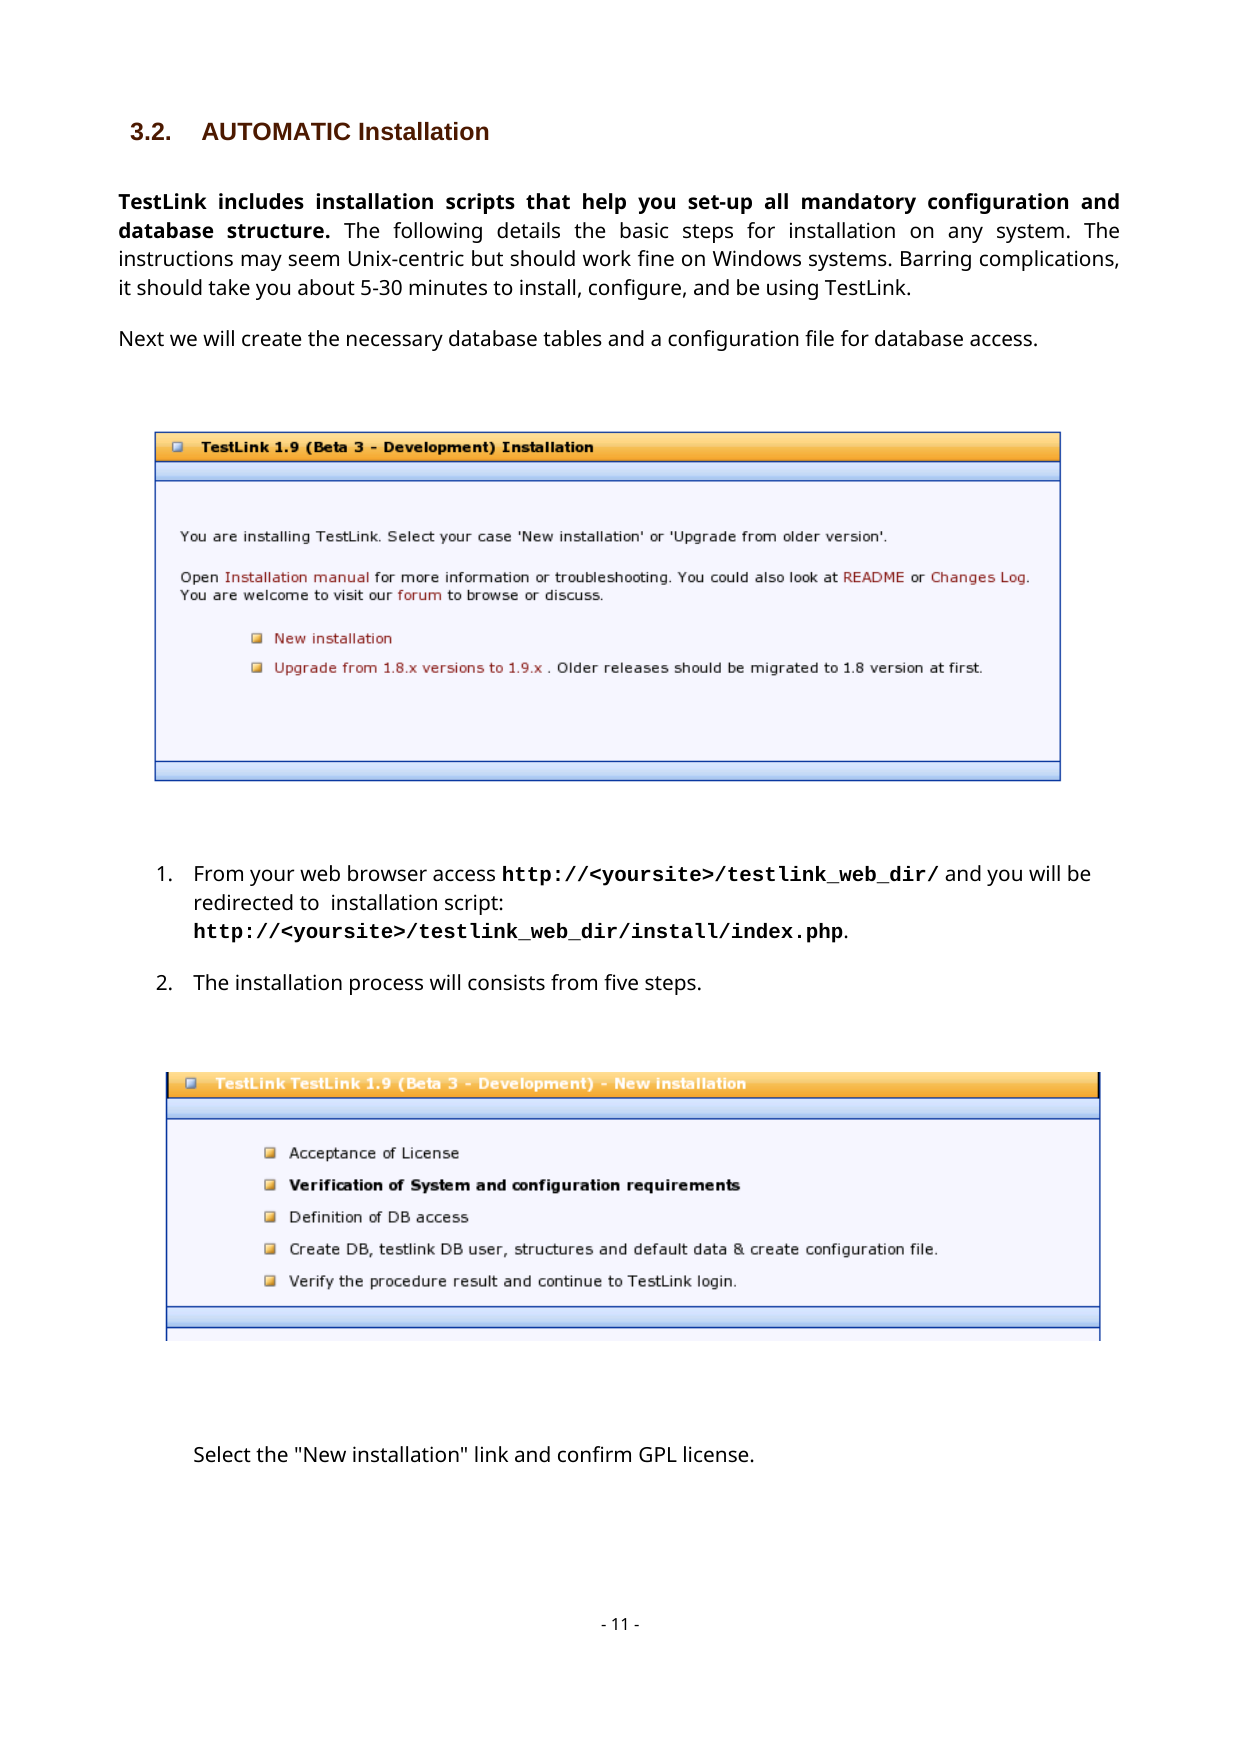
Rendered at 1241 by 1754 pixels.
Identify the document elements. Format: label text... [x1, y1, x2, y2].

picture [148, 1072, 1116, 1341]
picture [148, 428, 1088, 789]
text Next we will create the necessary database tables and a configuration file for database access. [118, 324, 1122, 353]
list From your web browser access http://<yoursite>/testlink_web_dir/ and you will be redirected to installation script: http://<yoursite>/testlink_web_dir/install/index.php. [156, 377, 1122, 945]
subtitle AUTOMATIC Installation [130, 118, 1110, 146]
list The installation process will consists from five steps. Select the "New installation" link and confirm GPL license. [156, 968, 1122, 1468]
text TestLink includes installation scripts that help you set-up all mandatory configuration and database structure. The following details the basic steps for installation on any system. The instructions may seem Unix-centric but should work fine on Windows systems. Barring complications, it should take you about 5-30 minutes to install, configure, and be using TestLink. [118, 187, 1122, 301]
